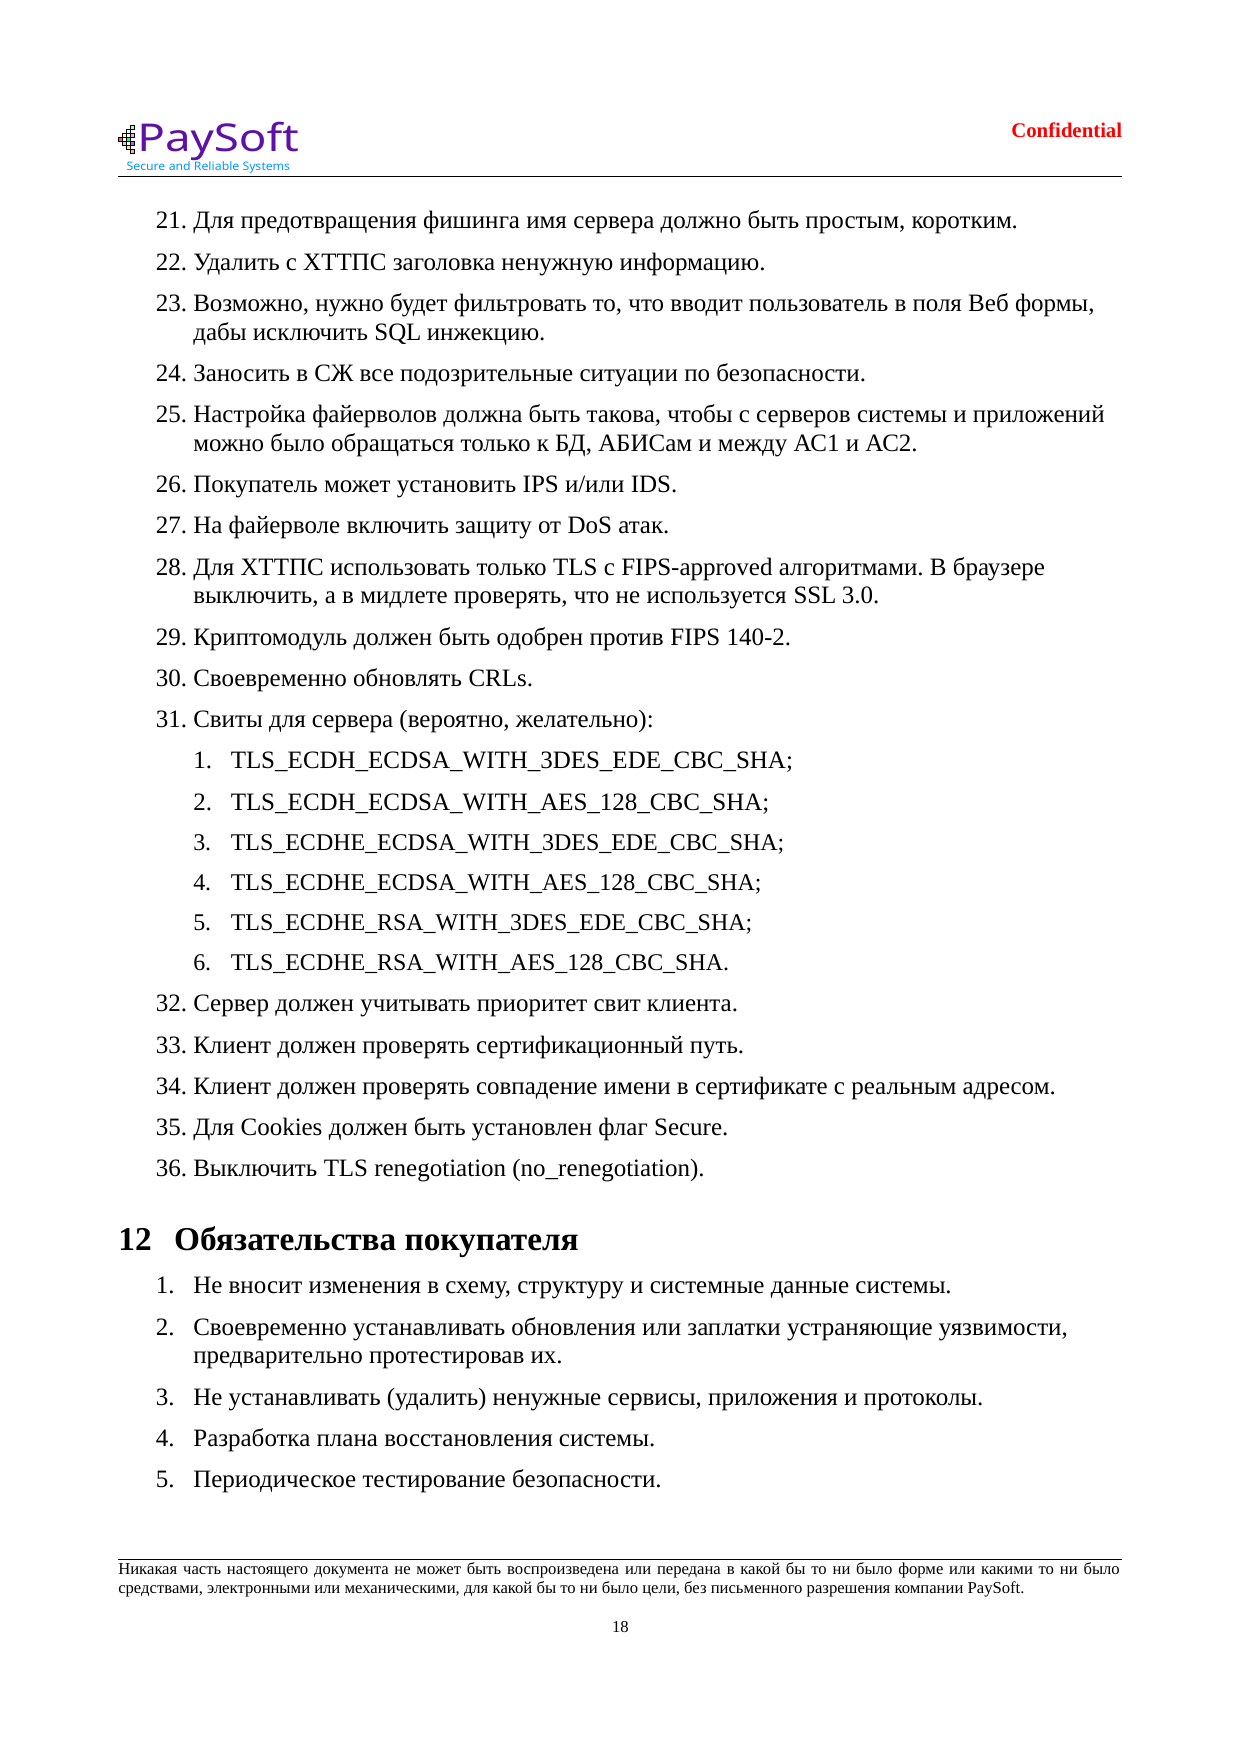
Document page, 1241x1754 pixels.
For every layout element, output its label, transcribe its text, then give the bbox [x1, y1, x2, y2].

list Не вносит изменения в схему, структуру и системные данные системы. [156, 1271, 1122, 1299]
list Для Cookies должен быть установлен флаг Secure. [156, 1112, 1122, 1141]
list Сервер должен учитывать приоритет свит клиента. [156, 988, 1122, 1017]
list Клиент должен проверять сертификационный путь. [156, 1030, 1122, 1058]
list Возможно, нужно будет фильтровать то, что вводит пользователь в поля Веб формы, дабы исключить SQL инжекцию. [156, 288, 1122, 346]
list Для предотвращения фишинга имя сервера должно быть простым, коротким. [156, 206, 1122, 234]
list Не устанавливать (удалить) ненужные сервисы, приложения и протоколы. [156, 1382, 1122, 1411]
list Для ХТТПС использовать только TLS с FIPS-approved алгоритмами. В браузере выключить, а в мидлете проверять, что не используется SSL 3.0. [156, 552, 1122, 609]
list Удалить с ХТТПС заголовка ненужную информацию. [156, 247, 1122, 276]
list Клиент должен проверять совпадение имени в сертификате с реальным адресом. [156, 1071, 1122, 1100]
list TLS_ECDH_ECDSA_WITH_AES_128_CBC_SHA; [193, 787, 1122, 816]
list Периодическое тестирование безопасности. [156, 1464, 1122, 1493]
list TLS_ECDH_ECDSA_WITH_3DES_EDE_CBC_SHA; [193, 746, 1122, 774]
list Настройка файерволов должна быть такова, чтобы с серверов системы и приложений можно было обращаться только к БД, АБИСам и между АС1 и АС2. [156, 399, 1122, 457]
list Свиты для сервера (вероятно, желательно): [156, 704, 1122, 733]
list Заносить в СЖ все подозрительные ситуации по безопасности. [156, 358, 1122, 387]
list Своевременно обновлять CRLs. [156, 663, 1122, 692]
list Разработка плана восстановления системы. [156, 1423, 1122, 1452]
list Выключить TLS renegotiation (no_renegotiation). [156, 1153, 1122, 1182]
list На файерволе включить защиту от DoS атак. [156, 511, 1122, 539]
list TLS_ECDHE_ECDSA_WITH_AES_128_CBC_SHA; [193, 868, 1122, 896]
subtitle Обязательства покупателя [118, 1220, 1122, 1258]
list Своевременно устанавливать обновления или заплатки устраняющие уязвимости, предварительно протестировав их. [156, 1312, 1122, 1369]
list TLS_ECDHE_RSA_WITH_AES_128_CBC_SHA. [193, 948, 1122, 976]
list Покупатель может установить IPS и/или IDS. [156, 469, 1122, 498]
list TLS_ECDHE_ECDSA_WITH_3DES_EDE_CBC_SHA; [193, 828, 1122, 856]
list Криптомодуль должен быть одобрен против FIPS 140-2. [156, 622, 1122, 651]
list TLS_ECDHE_RSA_WITH_3DES_EDE_CBC_SHA; [193, 908, 1122, 936]
